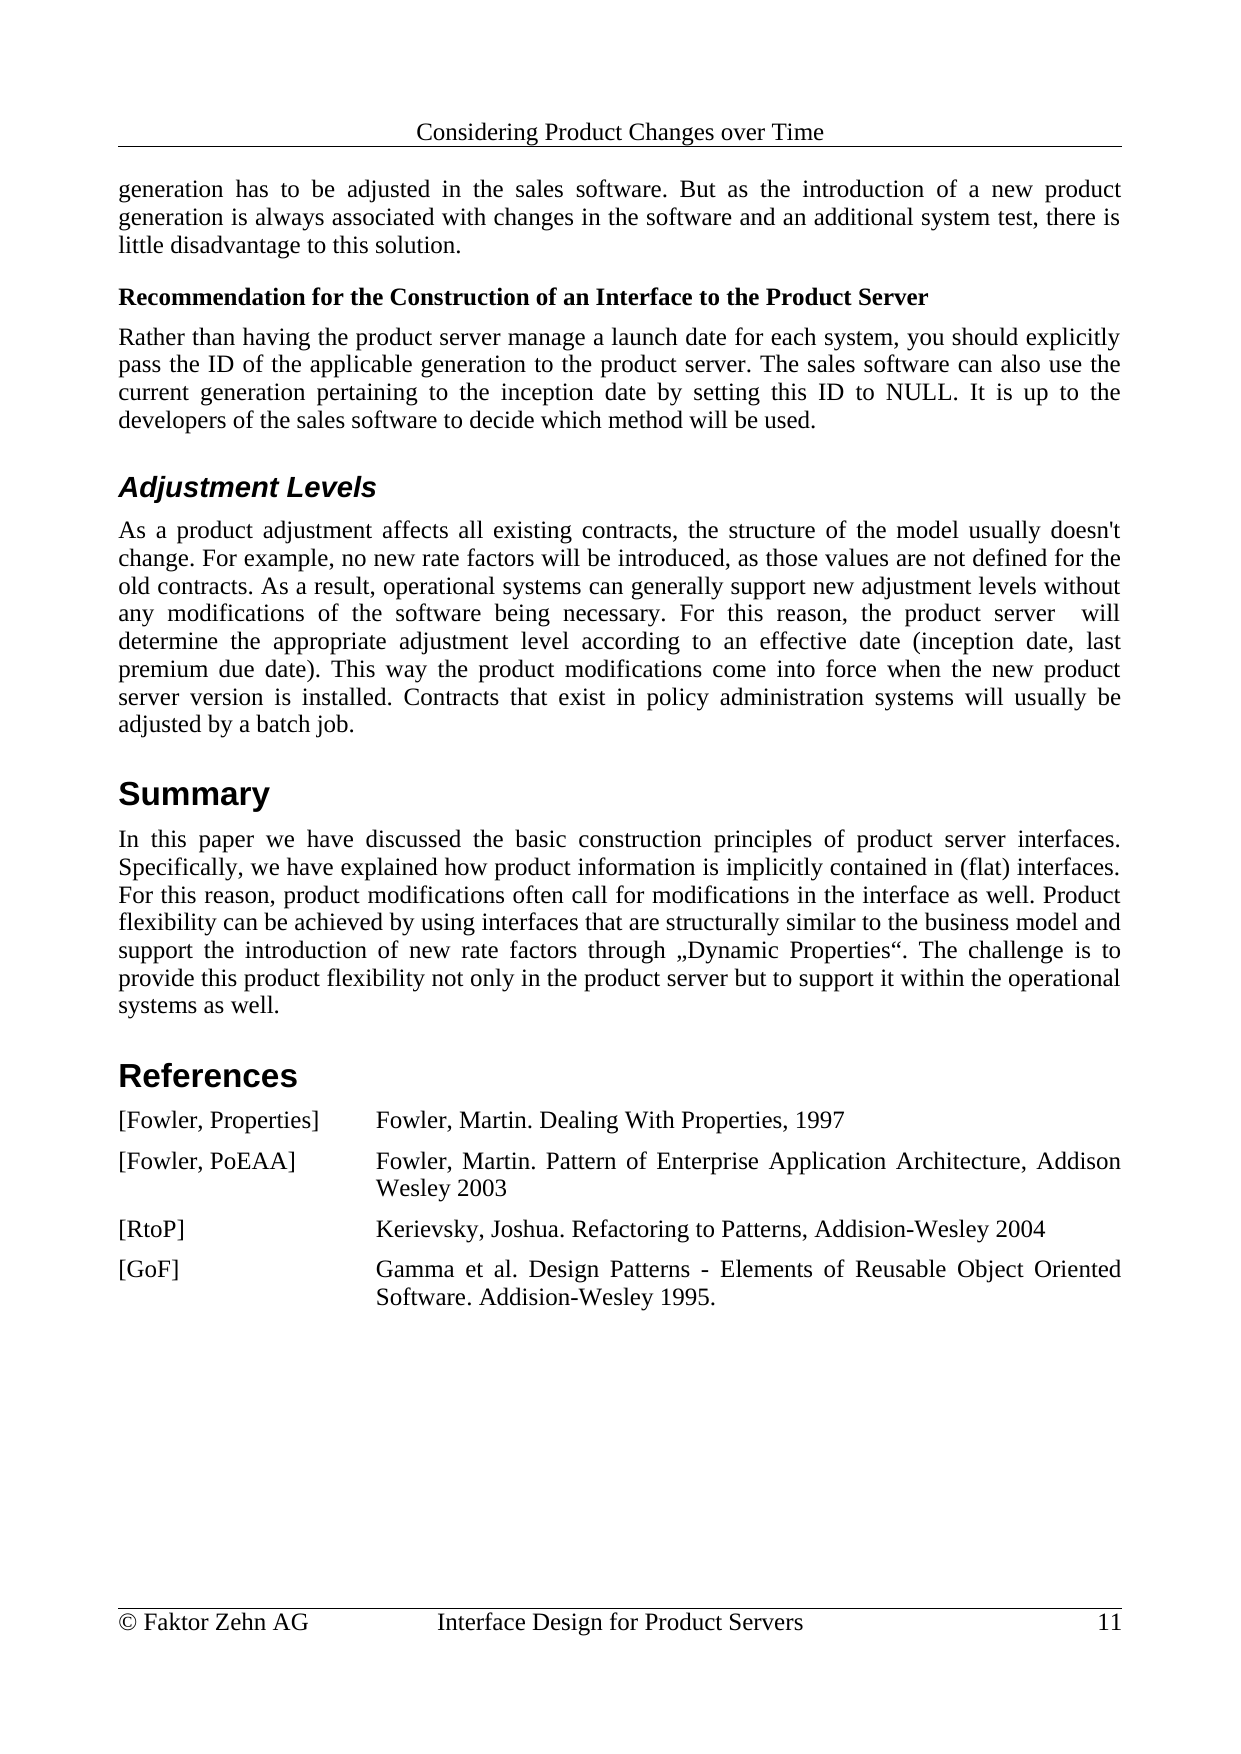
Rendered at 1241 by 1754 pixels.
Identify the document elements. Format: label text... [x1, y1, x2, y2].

table_header [Fowler, Properties] [118, 1107, 376, 1147]
text Rather than having the product server manage a launch date for each system, you should explicitly pass the ID of the applicable generation to the product server. The sales software can also use the current generation pertaining to the inception date by setting this ID to NULL. It is up to the developers of the sales software to decide which method will be used. [118, 323, 1122, 434]
table_cell Gamma et al. Design Patterns - Elements of Reusable Object Oriented Software. Addision-Wesley 1995. [376, 1255, 1122, 1323]
text generation has to be adjusted in the sales software. But as the introduction of a new product generation is always associated with changes in the software and an additional system test, there is little disadvantage to this solution. [118, 175, 1122, 258]
table_cell Fowler, Martin. Pattern of Enterprise Application Architecture, Addison Wesley 2003 [376, 1147, 1122, 1215]
subtitle Adjustment Levels [118, 471, 1122, 504]
text In this paper we have discussed the basic construction principles of product server interfaces. Specifically, we have explained how product information is implicitly contained in (flat) interfaces. For this reason, product modifications often call for modifications in the interface as well. Product flexibility can be achieved by using interfaces that are structurally similar to the business model and support the introduction of new rate factors through „Dynamic Properties“. The challenge is to provide this product flexibility not only in the product server but to support it within the operational systems as well. [118, 825, 1122, 1019]
subtitle References [118, 1057, 1122, 1094]
table_cell Kerievsky, Joshua. Refactoring to Patterns, Addision-Wesley 2004 [376, 1215, 1122, 1255]
table_header Fowler, Martin. Dealing With Properties, 1997 [376, 1107, 1122, 1147]
table_cell [Fowler, PoEAA] [118, 1147, 376, 1215]
text Recommendation for the Construction of an Interface to the Product Server [118, 283, 1122, 310]
table_cell [GoF] [118, 1255, 376, 1323]
table_cell [RtoP] [118, 1215, 376, 1255]
text As a product adjustment affects all existing contracts, the structure of the model usually doesn't change. For example, no new rate factors will be introduced, as those values are not defined for the old contracts. As a result, operational systems can generally support new adjustment levels without any modifications of the software being necessary. For this reason, the product server will determine the appropriate adjustment level according to an effective date (inception date, last premium due date). This way the product modifications come into force when the new product server version is installed. Contracts that exist in policy administration systems will usually be adjusted by a batch job. [118, 516, 1122, 738]
subtitle Summary [118, 776, 1122, 813]
